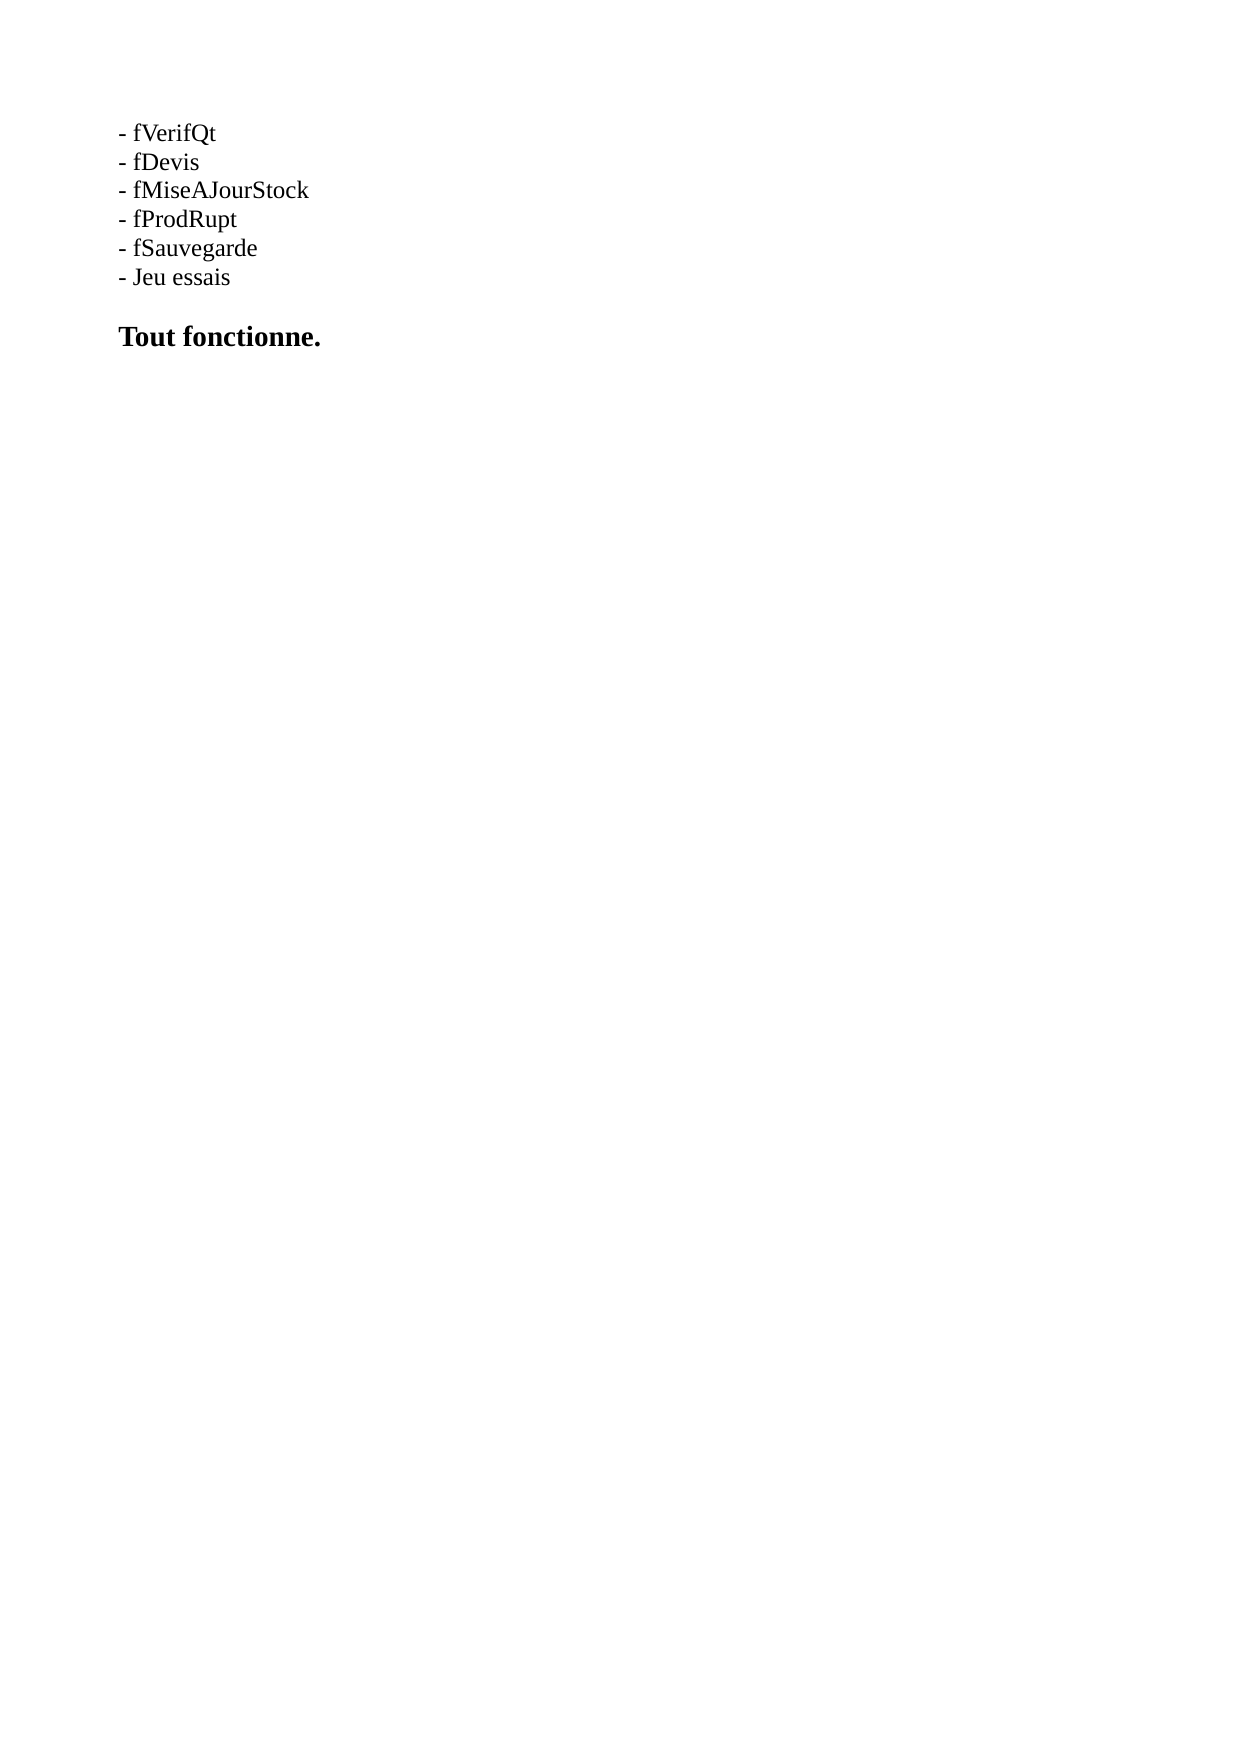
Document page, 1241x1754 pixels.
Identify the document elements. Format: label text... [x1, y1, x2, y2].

text - fDevis [118, 147, 1122, 176]
text - fVerifQt [118, 118, 1122, 147]
text - fProdRupt [118, 204, 1122, 233]
text - fSauvegarde [118, 233, 1122, 262]
text - Jeu essais [118, 262, 1122, 291]
text - fMiseAJourStock [118, 176, 1122, 204]
text Tout fonctionne. [118, 319, 1122, 353]
